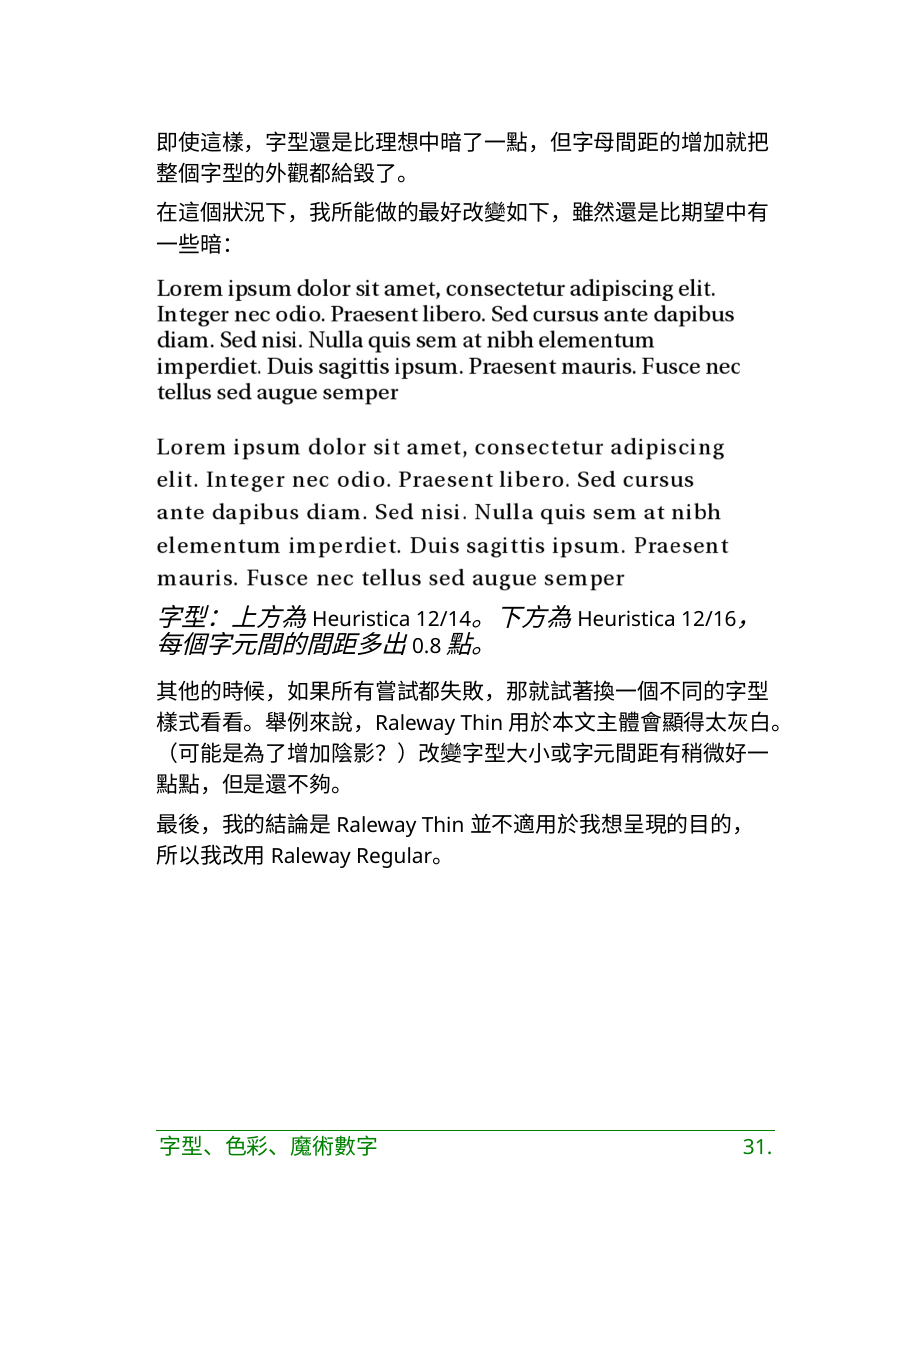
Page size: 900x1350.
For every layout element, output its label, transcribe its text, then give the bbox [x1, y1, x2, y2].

text 即使這樣，字型還是比理想中暗了一點，但字母間距的增加就把整個字型的外觀都給毀了。 [156, 125, 775, 187]
text 最後，我的結論是 Raleway Thin 並不適用於我想呈現的目的，所以我改用 Raleway Regular。 [156, 807, 775, 870]
text 其他的時候，如果所有嘗試都失敗，那就試著換一個不同的字型樣式看看。舉例來說，Raleway Thin 用於本文主體會顯得太灰白。（可能是為了增加陰影？）改變字型大小或字元間距有稍微好一點點，但是還不夠。 [156, 674, 775, 799]
text 在這個狀況下，我所能做的最好改變如下，雖然還是比期望中有一些暗： [156, 196, 775, 258]
picture [156, 274, 740, 595]
table_cell 字型：上方為 Heuristica 12/14。下方為 Heuristica 12/16，每個字元間的間距多出 0.8 點。 [156, 596, 775, 658]
table_header [156, 275, 775, 596]
